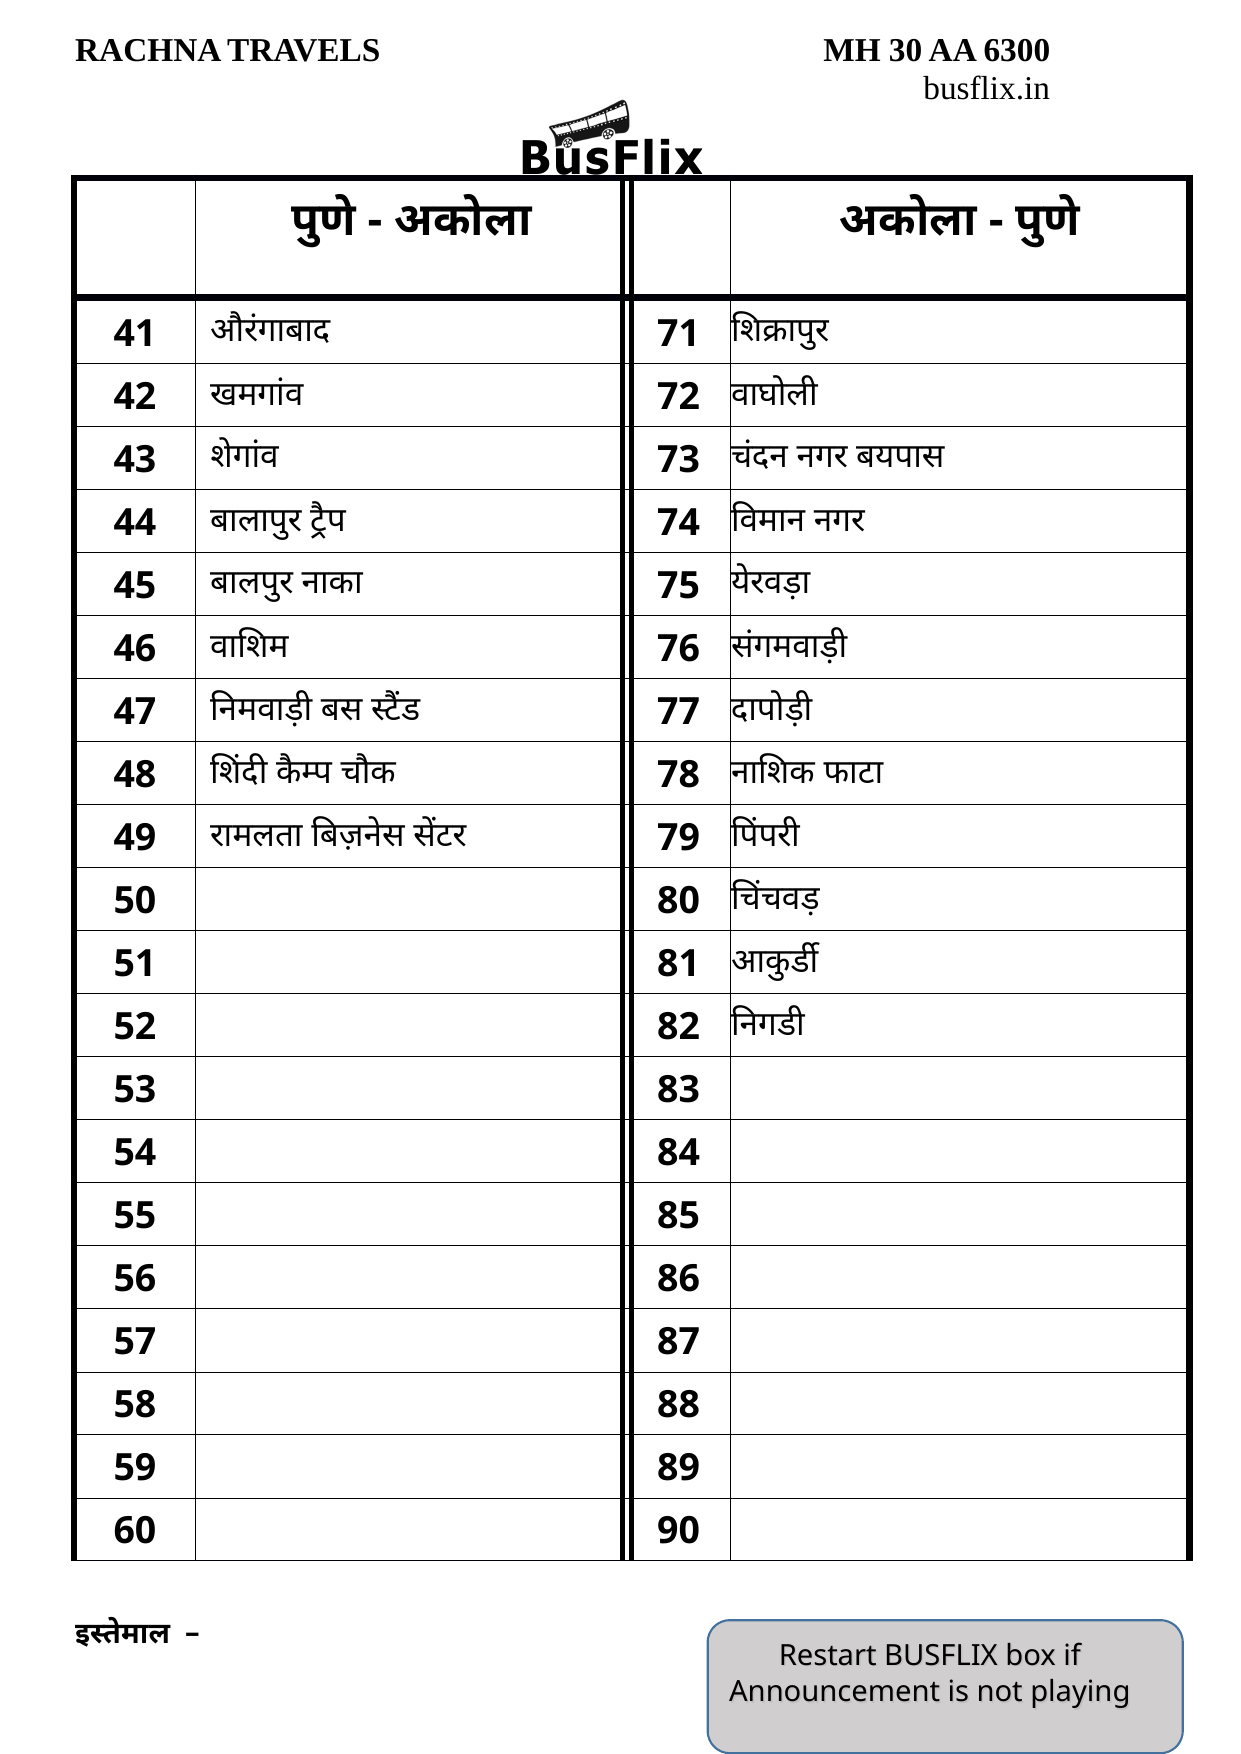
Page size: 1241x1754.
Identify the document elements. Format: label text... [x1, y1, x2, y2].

table_cell रामलता बिज़नेस सेंटर [196, 805, 620, 867]
table_cell 86 [634, 1246, 730, 1308]
table_cell येरवड़ा [731, 553, 1186, 615]
table_cell संगमवाड़ी [731, 616, 1186, 678]
table_cell 75 [634, 553, 730, 615]
table_cell शिक्रापुर [731, 301, 1186, 363]
table_cell निगडी [731, 994, 1186, 1056]
table_cell [196, 1435, 620, 1497]
table_cell 81 [634, 931, 730, 993]
table_cell निमवाड़ी बस स्टैंड [196, 679, 620, 741]
table_cell 46 [77, 616, 195, 678]
table_cell बालपुर नाका [196, 553, 620, 615]
table_header [77, 181, 195, 294]
table_cell 51 [77, 931, 195, 993]
table_header पुणे - अकोला [196, 181, 620, 294]
table_cell [196, 1183, 620, 1245]
table_cell 73 [634, 427, 730, 489]
table_cell 79 [634, 805, 730, 867]
table_cell 47 [77, 679, 195, 741]
table_cell 43 [77, 427, 195, 489]
table_cell 54 [77, 1120, 195, 1182]
table_cell 44 [77, 490, 195, 552]
table_cell 80 [634, 868, 730, 930]
table_cell आकुर्डी [731, 931, 1186, 993]
table_cell 53 [77, 1057, 195, 1119]
table_cell 85 [634, 1183, 730, 1245]
table_cell चिंचवड़ [731, 868, 1186, 930]
table_cell वाघोली [731, 364, 1186, 426]
table_cell 57 [77, 1309, 195, 1371]
table_cell 56 [77, 1246, 195, 1308]
table_cell 83 [634, 1057, 730, 1119]
table_cell पिंपरी [731, 805, 1186, 867]
table_cell 90 [634, 1499, 730, 1560]
table_cell [731, 1373, 1186, 1434]
table_cell 50 [77, 868, 195, 930]
table_header अकोला - पुणे [731, 181, 1186, 294]
table_cell [731, 1435, 1186, 1497]
table_cell 52 [77, 994, 195, 1056]
table_cell 88 [634, 1373, 730, 1434]
table_cell 48 [77, 742, 195, 804]
table_cell [731, 1120, 1186, 1182]
table_cell [196, 1499, 620, 1560]
table_cell [196, 1373, 620, 1434]
table_cell 55 [77, 1183, 195, 1245]
table_cell 87 [634, 1309, 730, 1371]
table_cell 60 [77, 1499, 195, 1560]
table_header [634, 181, 730, 294]
table_cell बालापुर ट्रैप [196, 490, 620, 552]
table_cell 49 [77, 805, 195, 867]
table_cell औरंगाबाद [196, 301, 620, 363]
table_cell 76 [634, 616, 730, 678]
table_cell 74 [634, 490, 730, 552]
table_cell 84 [634, 1120, 730, 1182]
table_cell शेगांव [196, 427, 620, 489]
table_cell 89 [634, 1435, 730, 1497]
table_cell [731, 1246, 1186, 1308]
table_cell [731, 1057, 1186, 1119]
table_cell [196, 1120, 620, 1182]
table_cell खमगांव [196, 364, 620, 426]
table_cell 72 [634, 364, 730, 426]
table_cell [731, 1499, 1186, 1560]
table_cell 41 [77, 301, 195, 363]
table_cell 77 [634, 679, 730, 741]
table_cell 45 [77, 553, 195, 615]
table_cell 71 [634, 301, 730, 363]
table_cell 42 [77, 364, 195, 426]
table_cell दापोड़ी [731, 679, 1186, 741]
table_cell शिंदी कैम्प चौक [196, 742, 620, 804]
table_cell [196, 931, 620, 993]
table_cell नाशिक फाटा [731, 742, 1186, 804]
table_cell [731, 1309, 1186, 1371]
table_cell 59 [77, 1435, 195, 1497]
table_cell विमान नगर [731, 490, 1186, 552]
table_cell [196, 994, 620, 1056]
table_cell [196, 1246, 620, 1308]
table_cell [731, 1183, 1186, 1245]
table_cell 78 [634, 742, 730, 804]
table_cell 58 [77, 1373, 195, 1434]
table_cell [196, 868, 620, 930]
text इस्तेमाल – [75, 1612, 1165, 1652]
table_cell वाशिम [196, 616, 620, 678]
table_cell 82 [634, 994, 730, 1056]
table_cell चंदन नगर बयपास [731, 427, 1186, 489]
table_cell [196, 1057, 620, 1119]
table_cell [196, 1309, 620, 1371]
